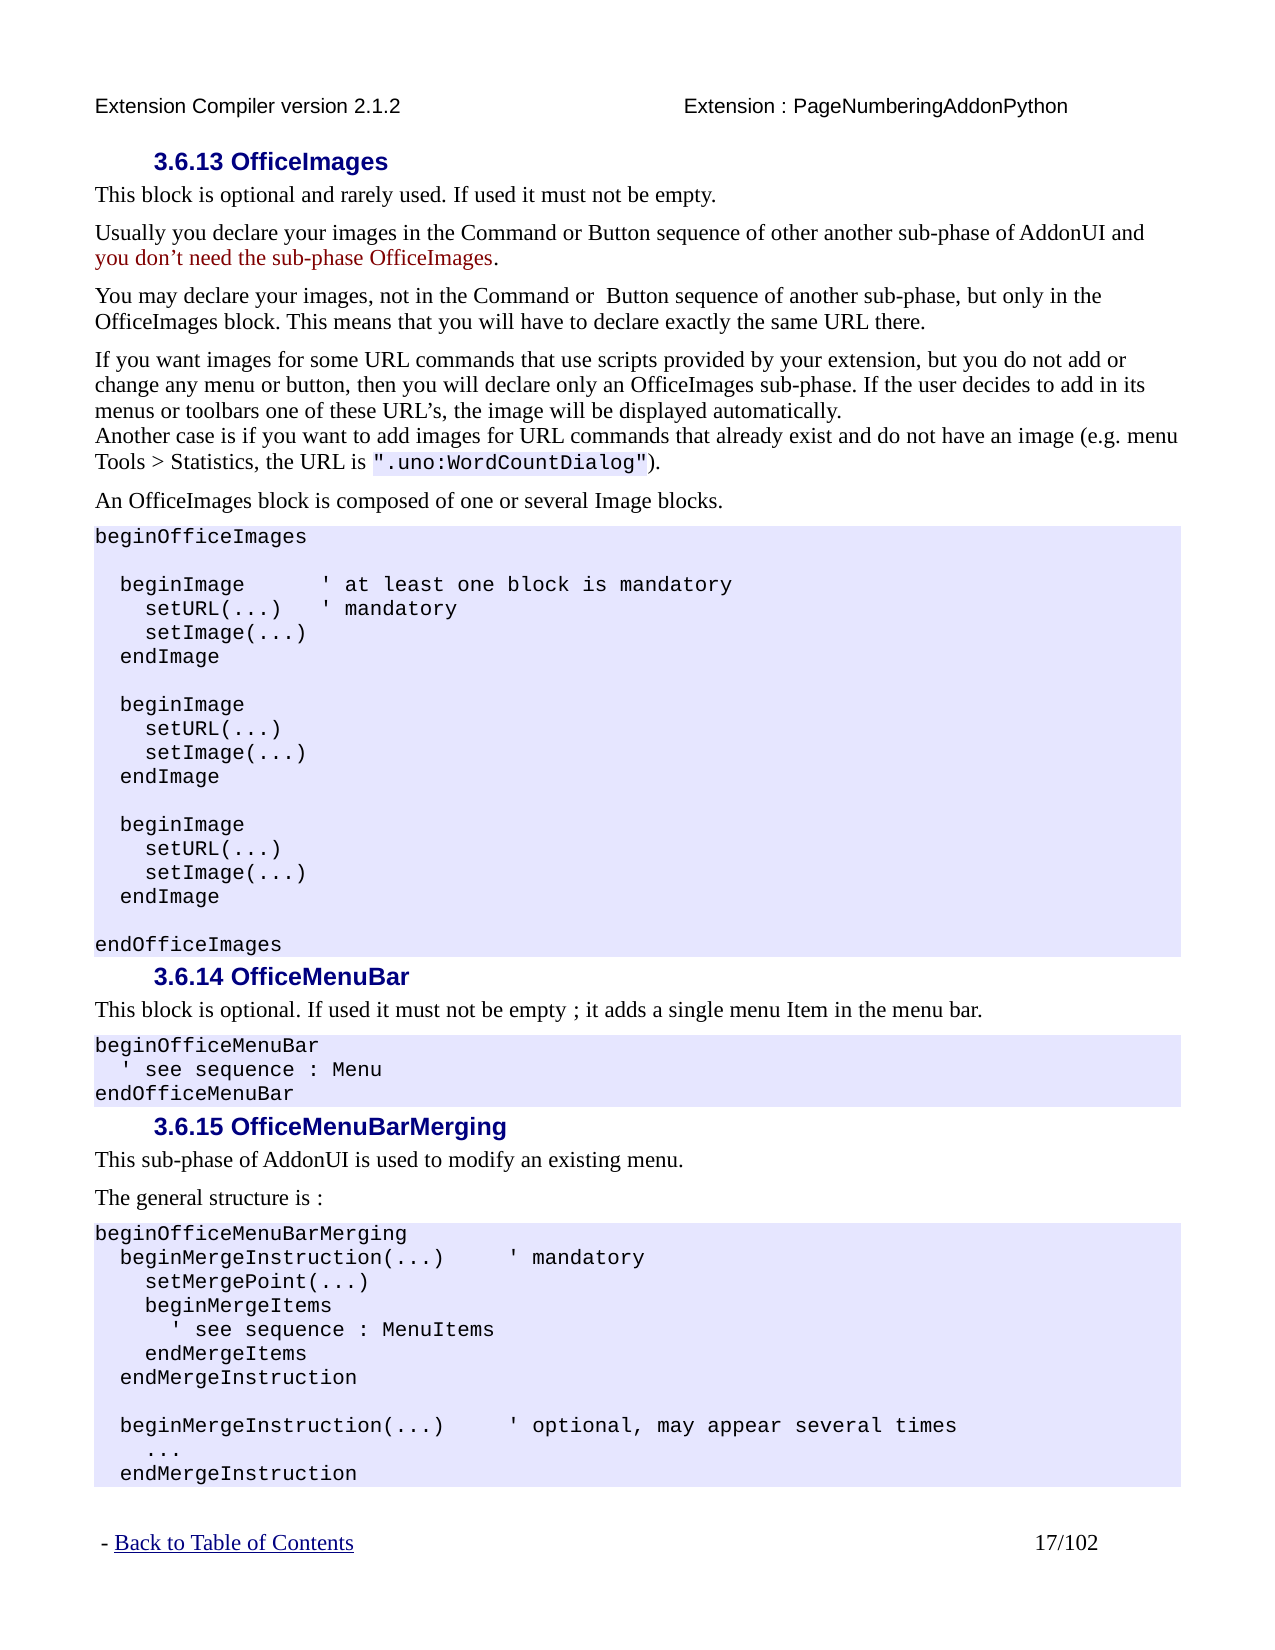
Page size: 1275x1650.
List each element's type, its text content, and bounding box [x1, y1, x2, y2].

text This sub-phase of AddonUI is used to modify an existing menu. [94, 1147, 1181, 1173]
text setMergePoint(...) [94, 1271, 1181, 1295]
text setURL(...) [94, 718, 1181, 742]
text If you want images for some URL commands that use scripts provided by your extension, but you do not add or change any menu or button, then you will declare only an OfficeImages sub-phase. If the user decides to add in its menus or toolbars one of these URL’s, the image will be displayed automatically. Another case is if you want to add images for URL commands that already exist and do not have an image (e.g. menu Tools > Statistics, the URL is ".uno:WordCountDialog"). [94, 347, 1181, 476]
text ' see sequence : Menu [94, 1059, 1181, 1083]
text endImage [94, 886, 1181, 909]
text beginMergeInstruction(...) ' optional, may appear several times [94, 1415, 1181, 1439]
text ... [94, 1439, 1181, 1463]
text beginImage [94, 694, 1181, 718]
text beginImage ' at least one block is mandatory [94, 574, 1181, 598]
text beginOfficeMenuBarMerging [94, 1223, 1181, 1247]
text setImage(...) [94, 742, 1181, 766]
text Usually you declare your images in the Command or Button sequence of other another sub-phase of AddonUI and you don’t need the sub-phase OfficeImages. [94, 219, 1181, 271]
text endOfficeMenuBar [94, 1083, 1181, 1107]
text ' see sequence : MenuItems [94, 1319, 1181, 1343]
text beginMergeInstruction(...) ' mandatory [94, 1247, 1181, 1271]
text beginImage [94, 814, 1181, 838]
subtitle OfficeImages [153, 147, 1181, 176]
text setURL(...) ' mandatory [94, 598, 1181, 622]
text endImage [94, 766, 1181, 790]
text setURL(...) [94, 838, 1181, 862]
text endMergeItems [94, 1343, 1181, 1367]
text This block is optional. If used it must not be empty ; it adds a single menu Item in the menu bar. [94, 997, 1181, 1023]
text setImage(...) [94, 622, 1181, 646]
subtitle OfficeMenuBarMerging [153, 1113, 1181, 1141]
text endMergeInstruction [94, 1463, 1181, 1487]
text This block is optional and rarely used. If used it must not be empty. [94, 181, 1181, 207]
text beginOfficeImages [94, 526, 1181, 550]
text endOfficeImages [94, 933, 1181, 957]
text The general structure is : [94, 1185, 1181, 1211]
text You may declare your images, not in the Command or Button sequence of another sub-phase, but only in the OfficeImages block. This means that you will have to declare exactly the same URL there. [94, 283, 1181, 334]
text beginMergeItems [94, 1295, 1181, 1319]
text An OfficeImages block is composed of one or several Image blocks. [94, 488, 1181, 514]
subtitle OfficeMenuBar [153, 963, 1181, 991]
text endImage [94, 646, 1181, 670]
text setImage(...) [94, 862, 1181, 886]
text endMergeInstruction [94, 1367, 1181, 1391]
text beginOfficeMenuBar [94, 1035, 1181, 1059]
